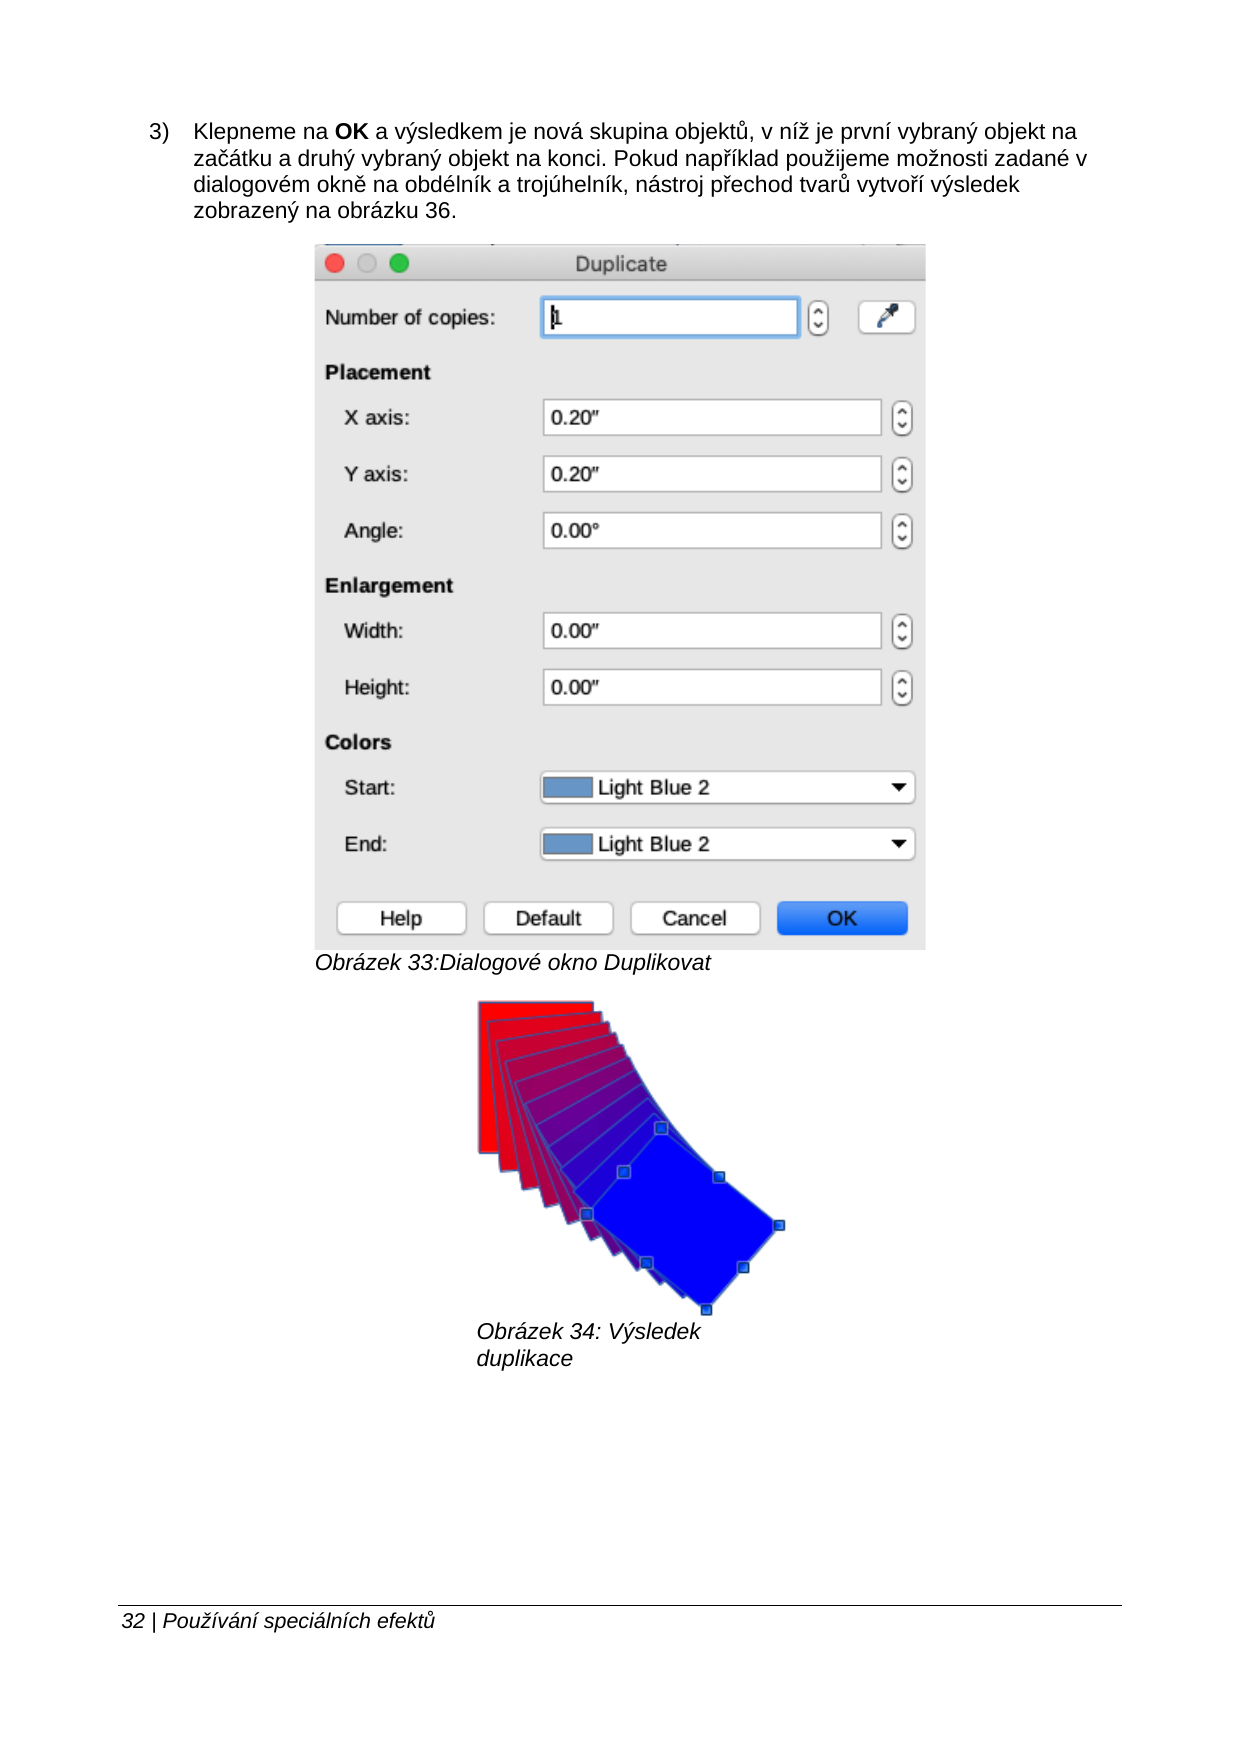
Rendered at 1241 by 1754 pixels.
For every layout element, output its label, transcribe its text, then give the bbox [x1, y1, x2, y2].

text Obrázek 33:Dialogové okno Duplikovat [314, 950, 926, 976]
picture [314, 244, 926, 950]
picture [476, 999, 787, 1319]
list Klepneme na OK a výsledkem je nová skupina objektů, v níž je první vybraný objekt na začátku a druhý vybraný objekt na konci. Pokud například použijeme možnosti zadané v dialogovém okně na obdélník a trojúhelník, nástroj přechod tvarů vytvoří výsledek zobrazený na obrázku 36. [169, 118, 1122, 223]
text Obrázek 34: Výsledek duplikace [476, 999, 794, 1371]
